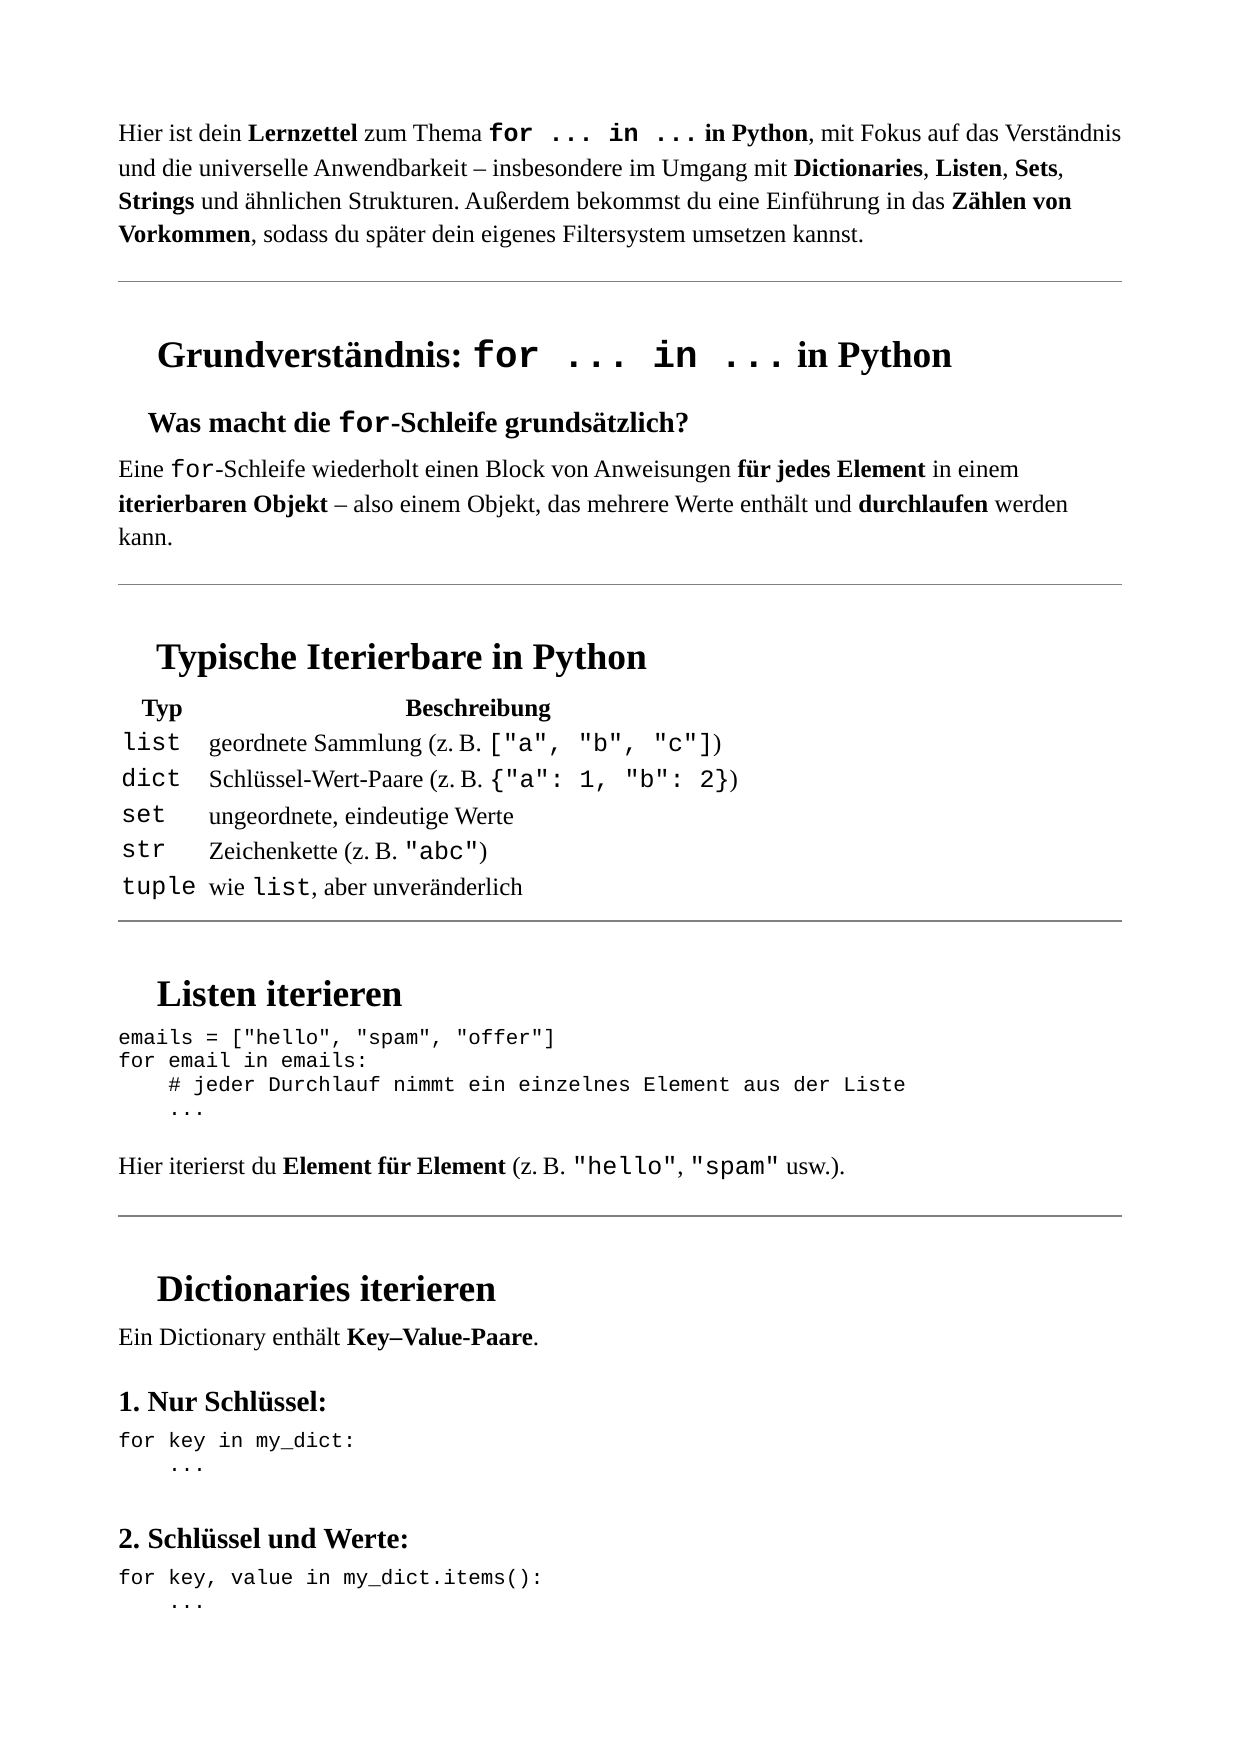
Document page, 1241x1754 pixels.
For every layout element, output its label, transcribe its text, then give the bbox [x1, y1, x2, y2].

table_cell str [118, 833, 206, 869]
table_header Typ [118, 690, 206, 725]
table_cell Schlüssel-Wert-Paare (z. B. {"a": 1, "b": 2}) [206, 762, 750, 798]
text Hier iterierst du Element für Element (z. B. "hello", "spam" usw.). [118, 1151, 1122, 1182]
text ... [118, 1591, 1122, 1614]
subtitle 🔹 Was macht die for-Schleife grundsätzlich? [118, 405, 1122, 441]
table_cell set [118, 798, 206, 833]
subtitle 1. Nur Schlüssel: [118, 1384, 1122, 1417]
text Eine for-Schleife wiederholt einen Block von Anweisungen für jedes Element in einem iterierbaren Objekt – also einem Objekt, das mehrere Werte enthält und durchlaufen werden kann. [118, 454, 1122, 551]
table_cell Zeichenkette (z. B. "abc") [206, 833, 750, 869]
text ... [118, 1453, 1122, 1477]
text # jeder Durchlauf nimmt ein einzelnes Element aus der Liste [118, 1074, 1122, 1098]
table_cell geordnete Sammlung (z. B. ["a", "b", "c"]) [206, 725, 750, 762]
text for key in my_dict: [118, 1430, 1122, 1453]
table_cell list [118, 725, 206, 762]
text for email in emails: [118, 1051, 1122, 1074]
text for key, value in my_dict.items(): [118, 1567, 1122, 1591]
table_cell dict [118, 762, 206, 798]
subtitle 📌 Listen iterieren [118, 971, 1122, 1014]
table_header Beschreibung [206, 690, 750, 725]
subtitle 🧠 Grundverständnis: for ... in ... in Python [118, 332, 1122, 378]
table_cell ungeordnete, eindeutige Werte [206, 798, 750, 833]
table_cell wie list, aber unveränderlich [206, 870, 750, 906]
text ... [118, 1098, 1122, 1121]
text emails = ["hello", "spam", "offer"] [118, 1027, 1122, 1051]
subtitle 📌 Dictionaries iterieren [118, 1266, 1122, 1309]
text Hier ist dein Lernzettel zum Thema for ... in ... in Python, mit Fokus auf das Verständnis und die universelle Anwendbarkeit – insbesondere im Umgang mit Dictionaries, Listen, Sets, Strings und ähnlichen Strukturen. Außerdem bekommst du eine Einführung in das Zählen von Vorkommen, sodass du später dein eigenes Filtersystem umsetzen kannst. [118, 118, 1122, 248]
subtitle 🔸 Typische Iterierbare in Python [118, 635, 1122, 678]
subtitle 2. Schlüssel und Werte: [118, 1521, 1122, 1555]
text Ein Dictionary enthält Key–Value-Paare. [118, 1322, 1122, 1350]
table_cell tuple [118, 870, 206, 906]
